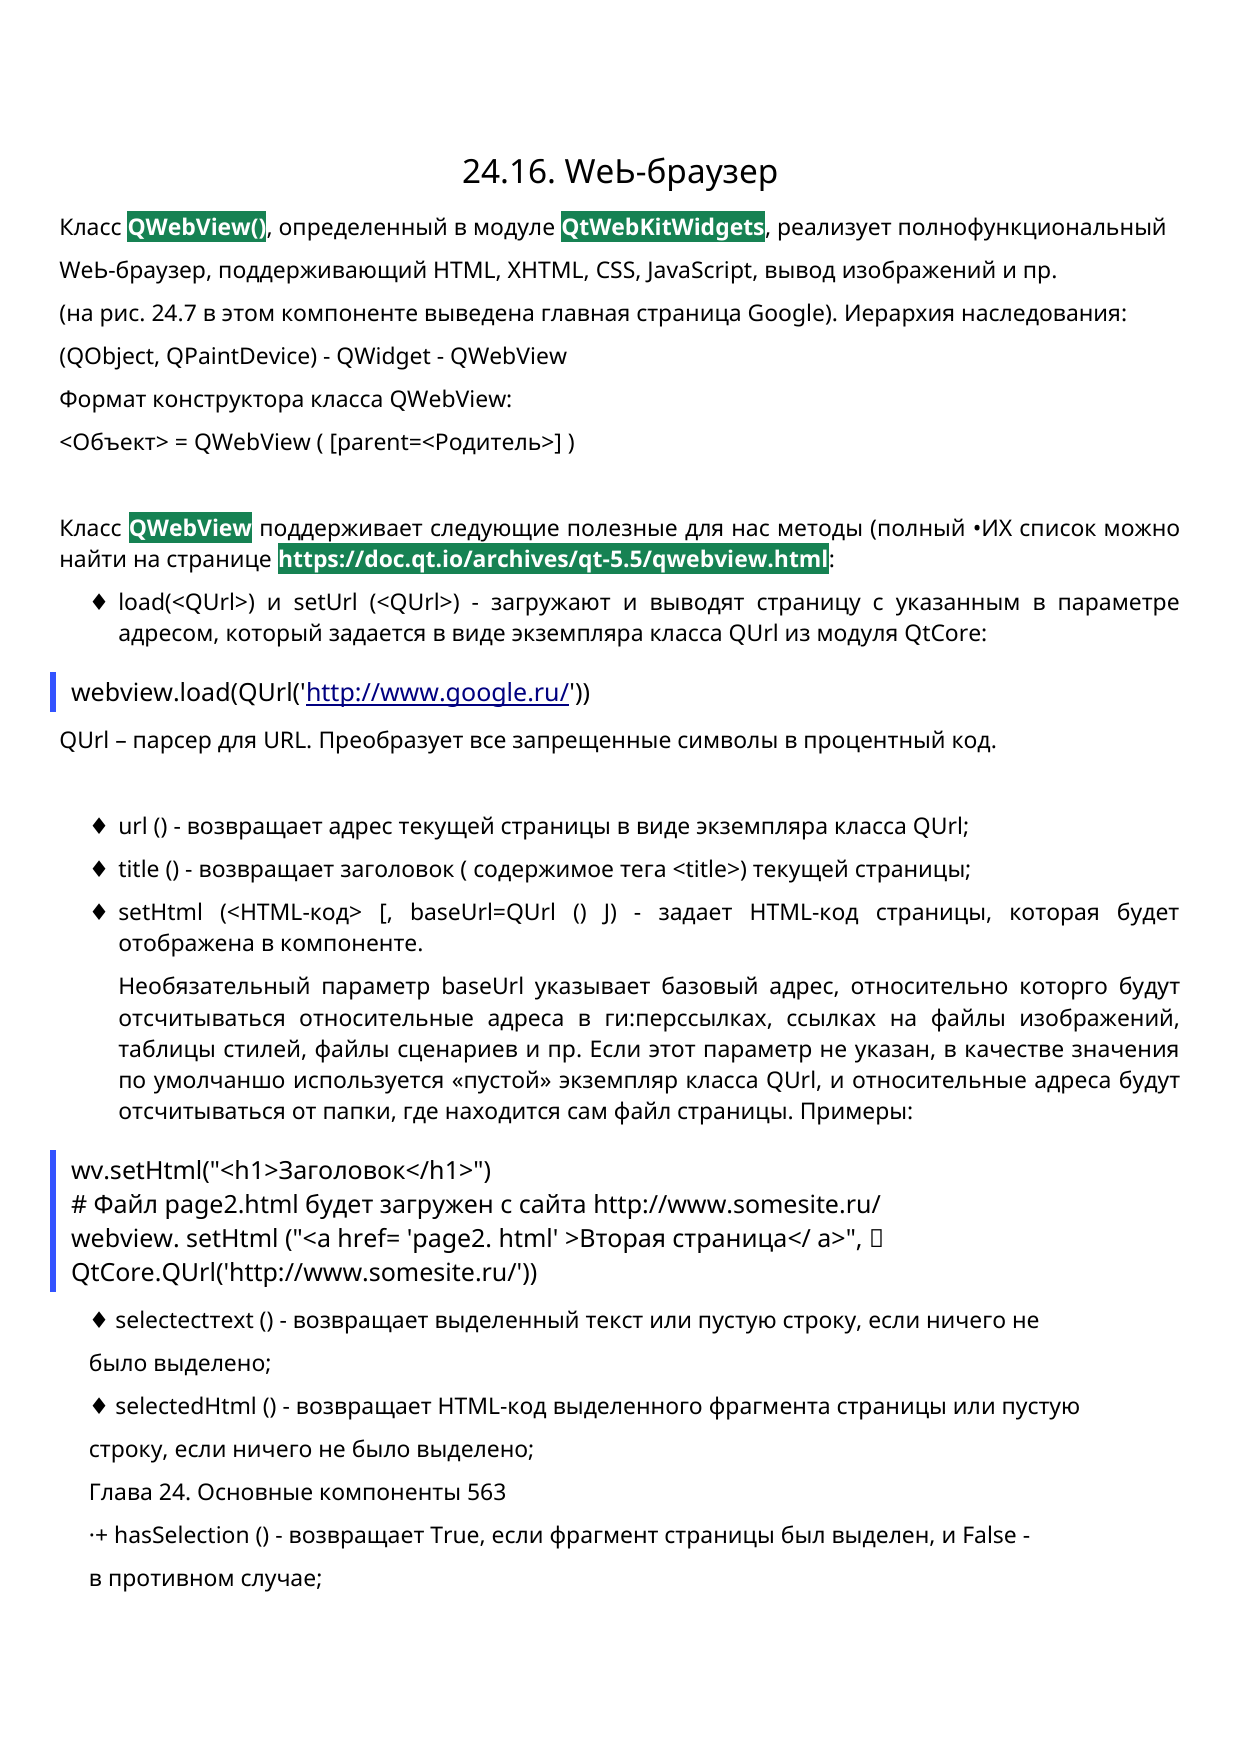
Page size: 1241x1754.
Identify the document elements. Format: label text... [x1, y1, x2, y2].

list ♦ title () - возвращает заголовок ( содержимое тега <title>) текущей страницы; [89, 853, 1181, 884]
text QUrl – парсер для URL. Преобразует все запрещенные символы в процентный код. [59, 724, 1181, 755]
text 24.16. WеЬ-браузер [59, 148, 1181, 193]
list в противном случае; [89, 1562, 1181, 1593]
text Формат конструктора класса QWebView: [59, 383, 1181, 414]
list ♦ load(<QUrl>) и setUrl (<QUrl>) - загружают и выводят страницу с указанным в параметре адресом, который задается в виде экземпляра класса QUrl из модуля QtCore: [89, 586, 1181, 649]
list Глава 24. Основные компоненты 563 [89, 1476, 1181, 1507]
list ♦ selectectтext () - возвращает выделенный текст или пустую строку, если ничего не [89, 1304, 1181, 1335]
text Класс QWebView поддерживает следующие полезные для нас методы (полный •ИХ список можно найти на странице https://doc.qt.io/archives/qt-5.5/qwebview.html: [59, 512, 1181, 574]
text Класс QWebView(), определенный в модуле QtWebKitWidgets, реализует полнофункциональный [59, 211, 127, 242]
list ·+ hasSelection () - возвращает True, если фрагмент страницы был выделен, и False - [89, 1519, 1181, 1550]
text (QObject, QPaintDevice) - QWidget - QWebView [59, 340, 1181, 371]
text webview. setHtml ("<а href= 'page2. html' >Вторая страница</ а>", 􀁾 [59, 1221, 1181, 1255]
text # Файл page2.html будет загружен с сайта http://www.somesite.ru/ [59, 1187, 1181, 1221]
list Необязательный параметр baseUrl указывает базовый адрес, относительно которго будут отсчитываться относительные адреса в ги:перссылках, ссылках на файлы изображений, таблицы стилей, файлы сценариев и пр. Если этот параметр не указан, в качестве значения по умолчаншо используется «пустой» экземпляр класса QUrl, и относительные адреса будут отсчитываться от папки, где находится сам файл страницы. Примеры: [89, 970, 1181, 1126]
text <Объект> = QWebView ( [раrеnt=<Родитель>] ) [59, 426, 1181, 457]
list ♦ setHtml (<НТМL-код> [, baseUrl=QUrl () J) - задает НТМL-код страницы, которая будет отображена в компоненте. [89, 896, 1181, 958]
list ♦ selectedHtml () - возвращает НТМL-код выделенного фрагмента страницы или пустую [89, 1390, 1181, 1421]
text (на рис. 24.7 в этом компоненте выведена главная страница Google). Иерархия наследования: [59, 297, 1181, 328]
list строку, если ничего не было выделено; [89, 1433, 1181, 1464]
list ♦ url () - возвращает адрес текущей страницы в виде экземпляра класса QUrl; [89, 810, 1181, 841]
text Класс QWebView(), определенный в модуле QtWebKitWidgets, реализует полнофункциональный [765, 211, 1181, 242]
text webview.load(QUrl('http://www.google.ru/')) [56, 672, 1184, 712]
text WеЬ-браузер, поддерживающий НТМL, ХНТМL, CSS, JavaScript, вывод изображений и пр. [59, 254, 1181, 285]
text wv.setHtml("<h1>Зaгoлoвoк</h1>") [56, 1150, 1184, 1187]
text Класс QWebView(), определенный в модуле QtWebKitWidgets, реализует полнофункциональный [266, 211, 561, 242]
text QtCore.QUrl('http://www.somesite.ru/')) [56, 1255, 1184, 1292]
list было выделено; [89, 1347, 1181, 1378]
